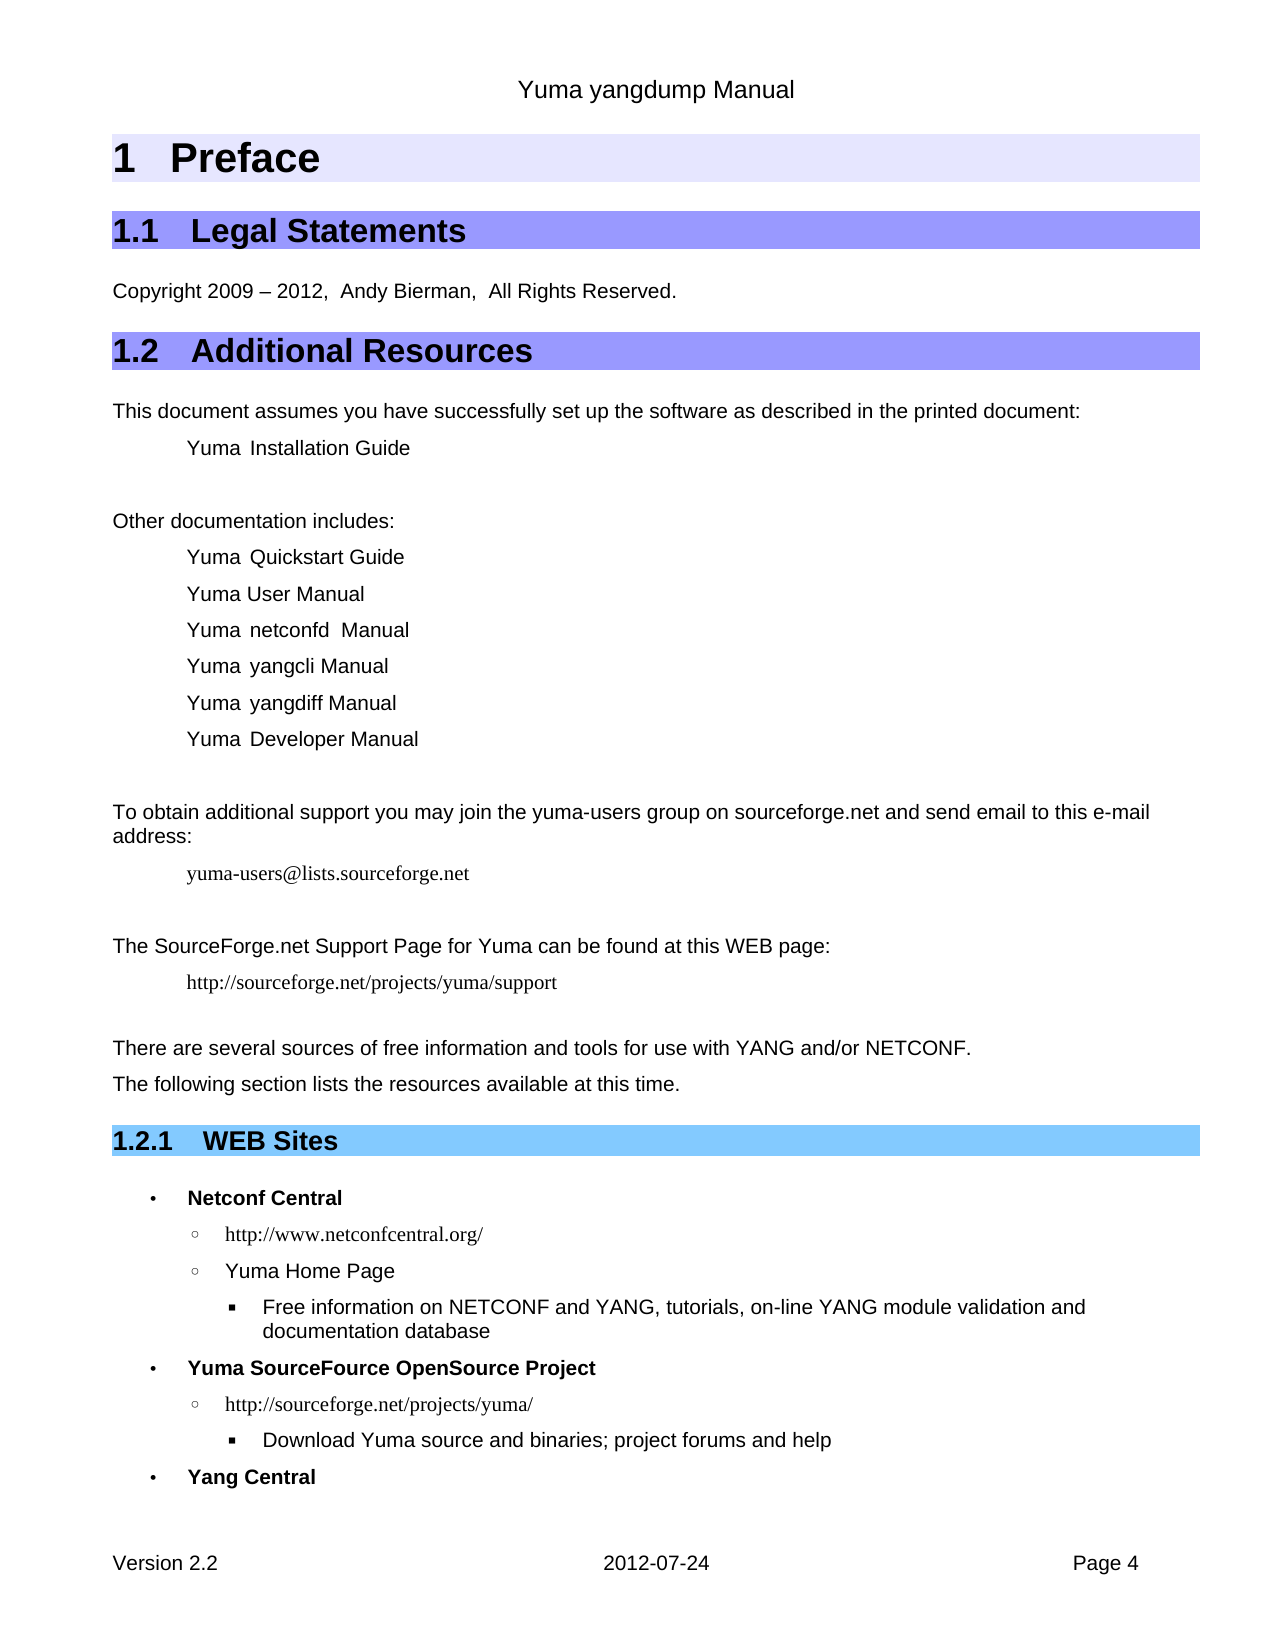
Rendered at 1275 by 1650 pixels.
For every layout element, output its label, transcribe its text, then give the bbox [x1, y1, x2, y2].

text To obtain additional support you may join the yuma-users group on sourceforge.net and send email to this e-mail address: [112, 800, 1200, 848]
text The SourceForge.net Support Page for Yuma can be found at this WEB page: [112, 934, 1200, 958]
list Netconf Central [150, 1185, 1200, 1209]
text Other documentation includes: [112, 508, 1200, 532]
text There are several sources of free information and tools for use with YANG and/or NETCONF. [112, 1035, 1200, 1059]
text Yuma netconfd Manual [112, 618, 1200, 642]
list Yuma SourceFource OpenSource Project [150, 1355, 1200, 1379]
text yuma-users@lists.sourceforge.net [112, 861, 1200, 885]
subtitle WEB Sites [112, 1125, 1200, 1156]
list Free information on NETCONF and YANG, tutorials, on-line YANG module validation and documentation database [225, 1295, 1200, 1343]
list Yuma Home Page [187, 1258, 1200, 1282]
text http://sourceforge.net/projects/yuma/support [112, 970, 1200, 994]
text Yuma Developer Manual [112, 727, 1200, 751]
subtitle Preface [112, 134, 1200, 182]
list Download Yuma source and binaries; project forums and help [225, 1428, 1200, 1452]
list http://sourceforge.net/projects/yuma/ [187, 1392, 1200, 1416]
text Yuma User Manual [112, 581, 1200, 605]
text Yuma yangdiff Manual [112, 691, 1200, 715]
text The following section lists the resources available at this time. [112, 1072, 1200, 1096]
text This document assumes you have successfully set up the software as described in the printed document: [112, 399, 1200, 423]
list http://www.netconfcentral.org/ [187, 1222, 1200, 1246]
text Yuma yangcli Manual [112, 654, 1200, 678]
text Yuma Installation Guide [112, 436, 1200, 459]
subtitle Legal Statements [112, 211, 1200, 249]
text Copyright 2009 – 2012, Andy Bierman, All Rights Reserved. [112, 278, 1200, 302]
subtitle Additional Resources [112, 332, 1200, 370]
text Yuma Quickstart Guide [112, 545, 1200, 569]
list Yang Central [150, 1465, 1200, 1489]
